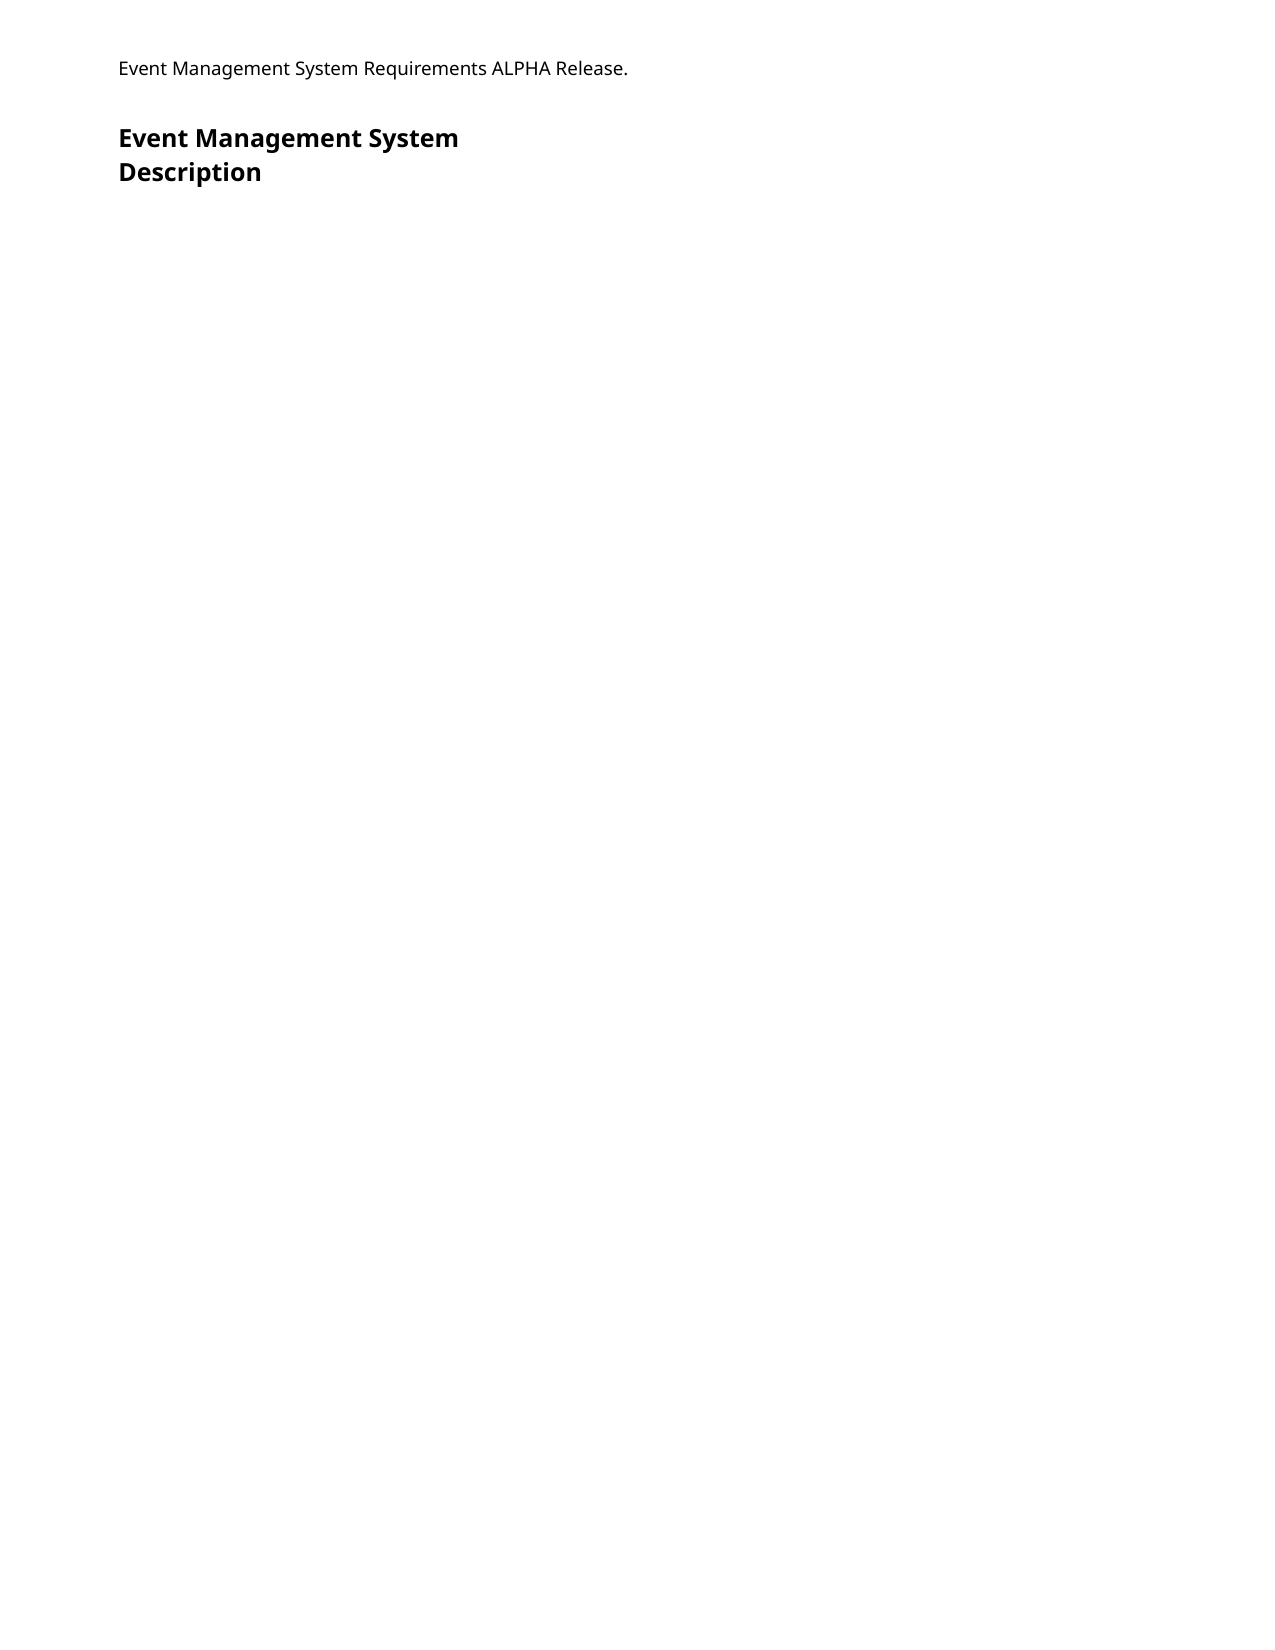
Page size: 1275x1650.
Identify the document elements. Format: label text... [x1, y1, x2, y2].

text Description [118, 155, 1157, 223]
text Event Management System [118, 121, 1157, 155]
